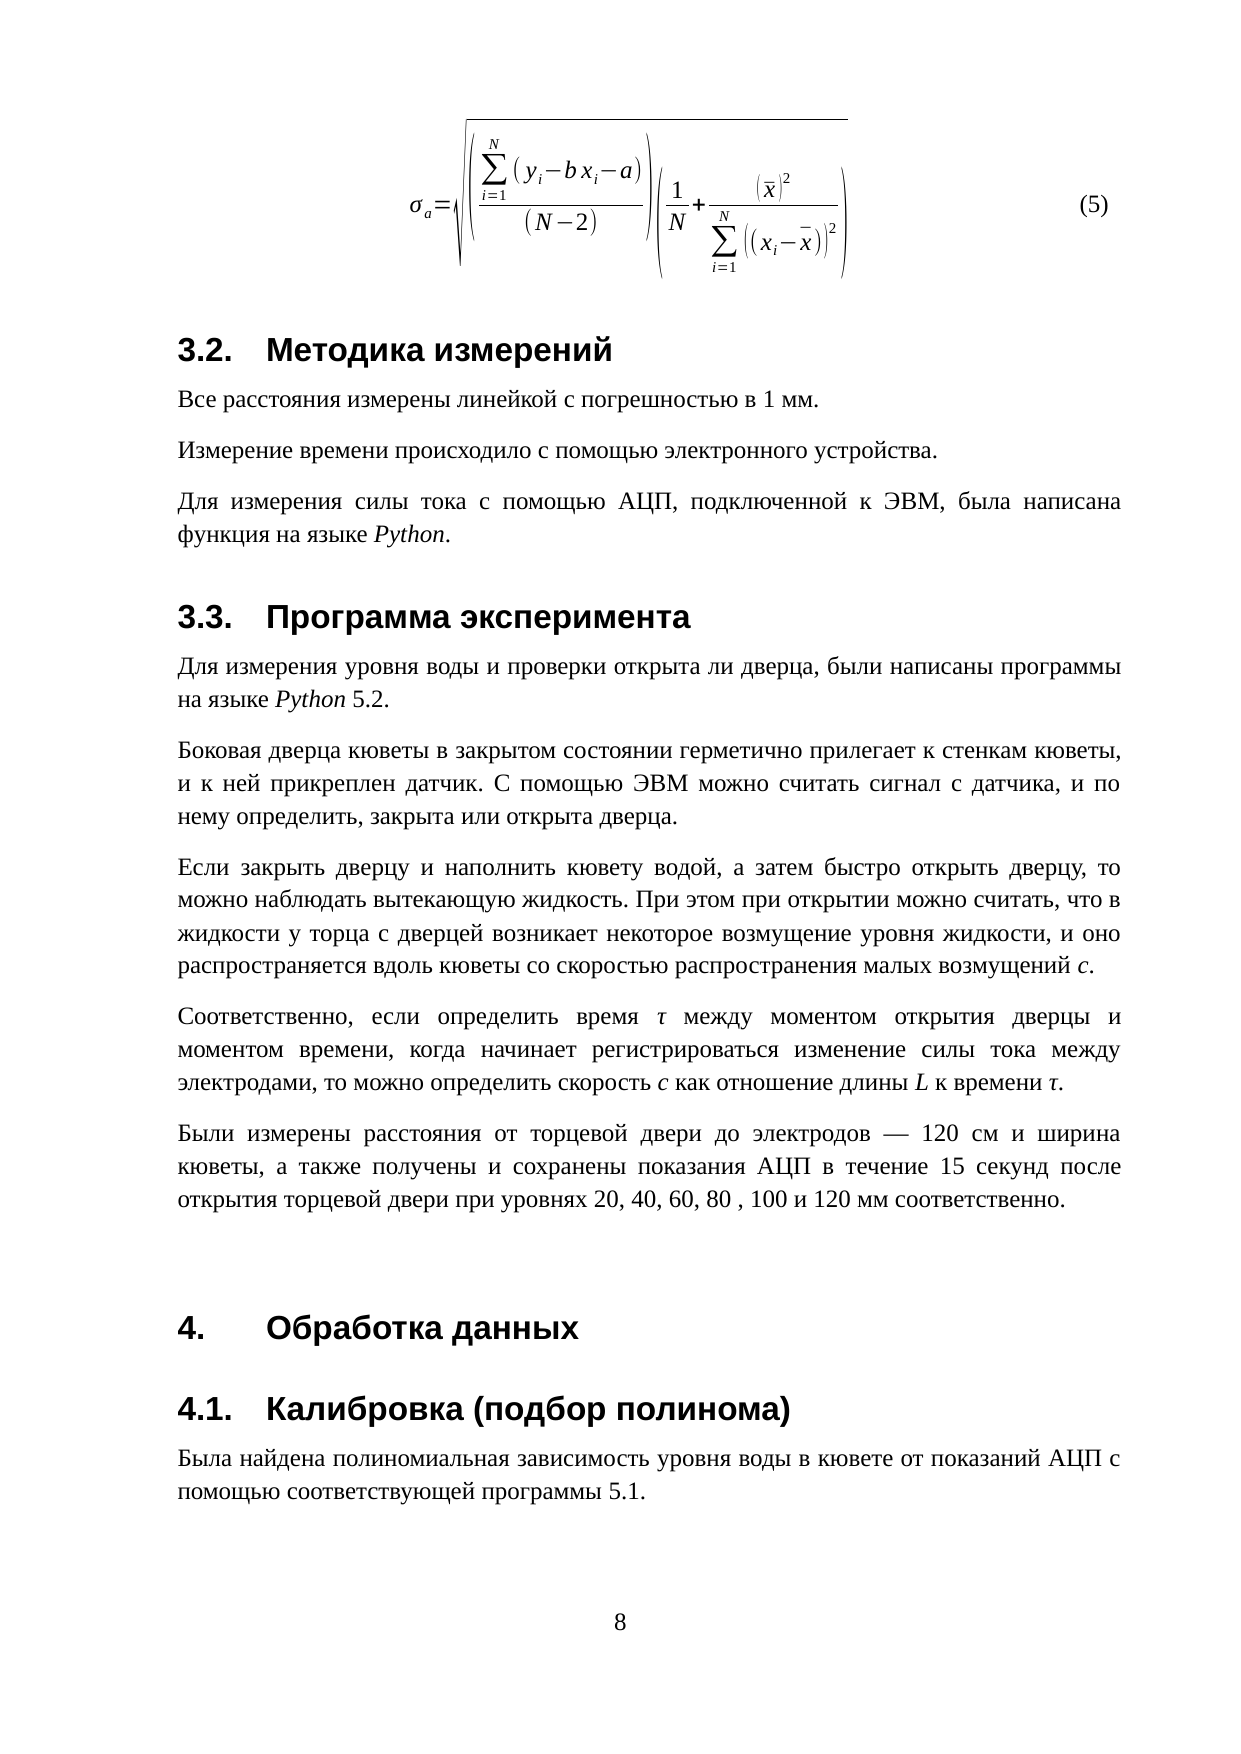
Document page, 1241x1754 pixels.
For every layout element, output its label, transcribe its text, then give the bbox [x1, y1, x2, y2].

text Для измерения силы тока с помощью АЦП, подключенной к ЭВМ, была написана функция на языке Python. [177, 486, 1122, 547]
text Все расстояния измерены линейкой с погрешностью в 1 мм. [177, 384, 1122, 413]
subtitle Программа эксперимента [177, 597, 1093, 636]
subtitle Обработка данных [177, 1308, 1093, 1346]
text Боковая дверца кюветы в закрытом состоянии герметично прилегает к стенкам кюветы, и к ней прикреплен датчик. С помощью ЭВМ можно считать сигнал с датчика, и по нему определить, закрыта или открыта дверца. [177, 735, 1122, 829]
subtitle Калибровка (подбор полинома) [177, 1389, 1093, 1428]
text Соответственно, если определить время τ между моментом открытия дверцы и моментом времени, когда начинает регистрироваться изменение силы тока между электродами, то можно определить скорость c как отношение длины L к времени τ. [177, 1001, 1122, 1096]
text Были измерены расстояния от торцевой двери до электродов — 120 см и ширина кюветы, а также получены и сохранены показания АЦП в течение 15 секунд после открытия торцевой двери при уровнях 20, 40, 60, 80 , 100 и 120 мм соответственно. [177, 1118, 1122, 1213]
text Была найдена полиномиальная зависимость уровня воды в кювете от показаний АЦП с помощью соответствующей программы 5.1. [177, 1443, 1122, 1505]
subtitle Методика измерений [177, 331, 1093, 369]
text Для измерения уровня воды и проверки открыта ли дверца, были написаны программы на языке Python 5.2. [177, 651, 1122, 713]
text (5) [177, 118, 1122, 281]
text Если закрыть дверцу и наполнить кювету водой, а затем быстро открыть дверцу, то можно наблюдать вытекающую жидкость. При этом при открытии можно считать, что в жидкости у торца с дверцей возникает некоторое возмущение уровня жидкости, и оно распространяется вдоль кюветы со скоростью распространения малых возмущений c. [177, 852, 1122, 979]
text Измерение времени происходило с помощью электронного устройства. [177, 435, 1122, 464]
